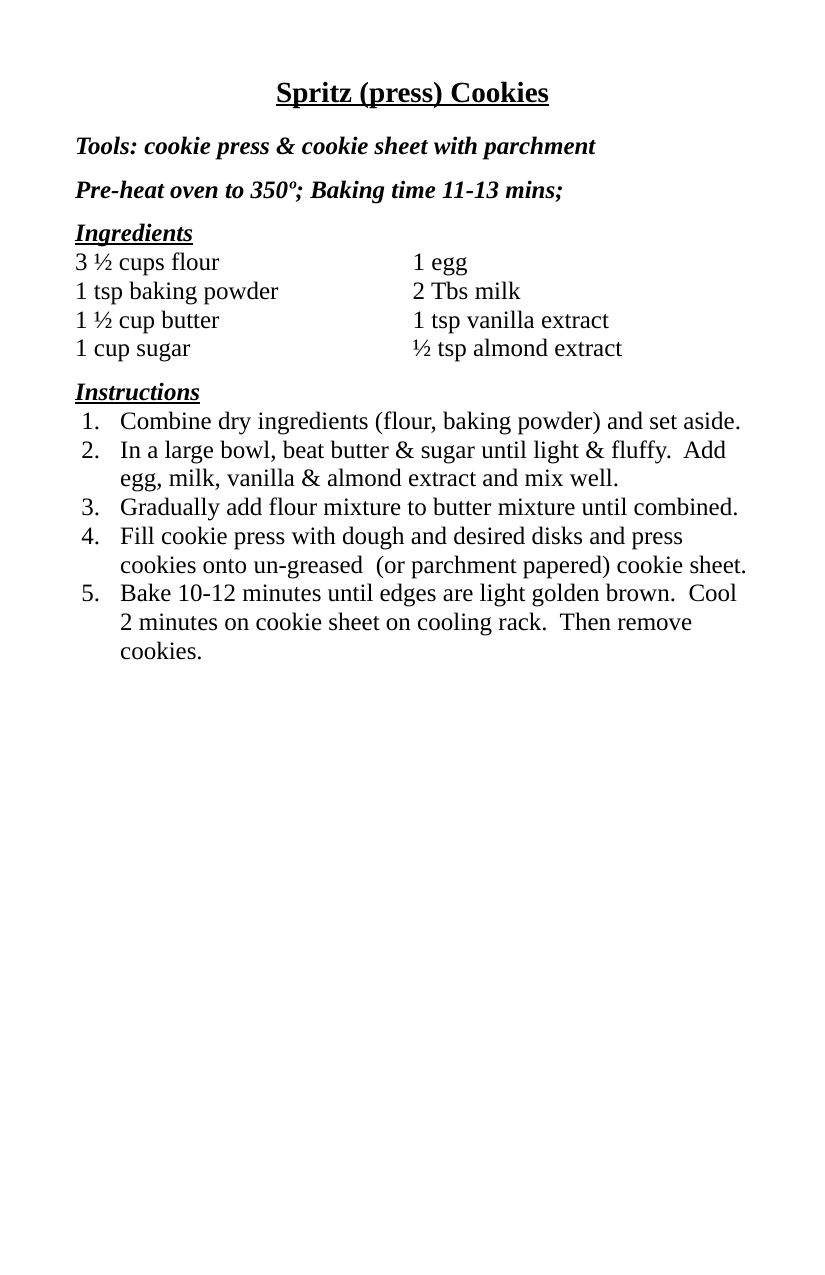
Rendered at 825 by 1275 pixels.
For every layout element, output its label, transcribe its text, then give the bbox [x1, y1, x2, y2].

text 1 tsp vanilla extract [412, 305, 750, 333]
list Fill cookie press with dough and desired disks and press cookies onto un-greased (or parchment papered) cookie sheet. [75, 521, 750, 578]
subtitle Tools: cookie press & cookie sheet with parchment [75, 131, 750, 160]
text 1 cup sugar [75, 333, 412, 362]
subtitle Ingredients [75, 218, 750, 247]
text 1 egg [412, 247, 750, 276]
list Combine dry ingredients (flour, baking powder) and set aside. [75, 406, 750, 435]
text 2 Tbs milk [412, 276, 750, 305]
text 1 ½ cup butter [75, 305, 412, 333]
text 3 ½ cups flour [75, 247, 412, 276]
list In a large bowl, beat butter & sugar until light & fluffy. Add egg, milk, vanilla & almond extract and mix well. [75, 435, 750, 492]
list Bake 10-12 minutes until edges are light golden brown. Cool 2 minutes on cookie sheet on cooling rack. Then remove cookies. [75, 578, 750, 665]
text 1 tsp baking powder [75, 276, 412, 305]
subtitle Instructions [75, 377, 750, 406]
subtitle Pre-heat oven to 350º; Baking time 11-13 mins; [75, 175, 750, 203]
subtitle Spritz (press) Cookies [75, 75, 750, 108]
text ½ tsp almond extract [412, 333, 750, 362]
list Gradually add flour mixture to butter mixture until combined. [75, 492, 750, 521]
